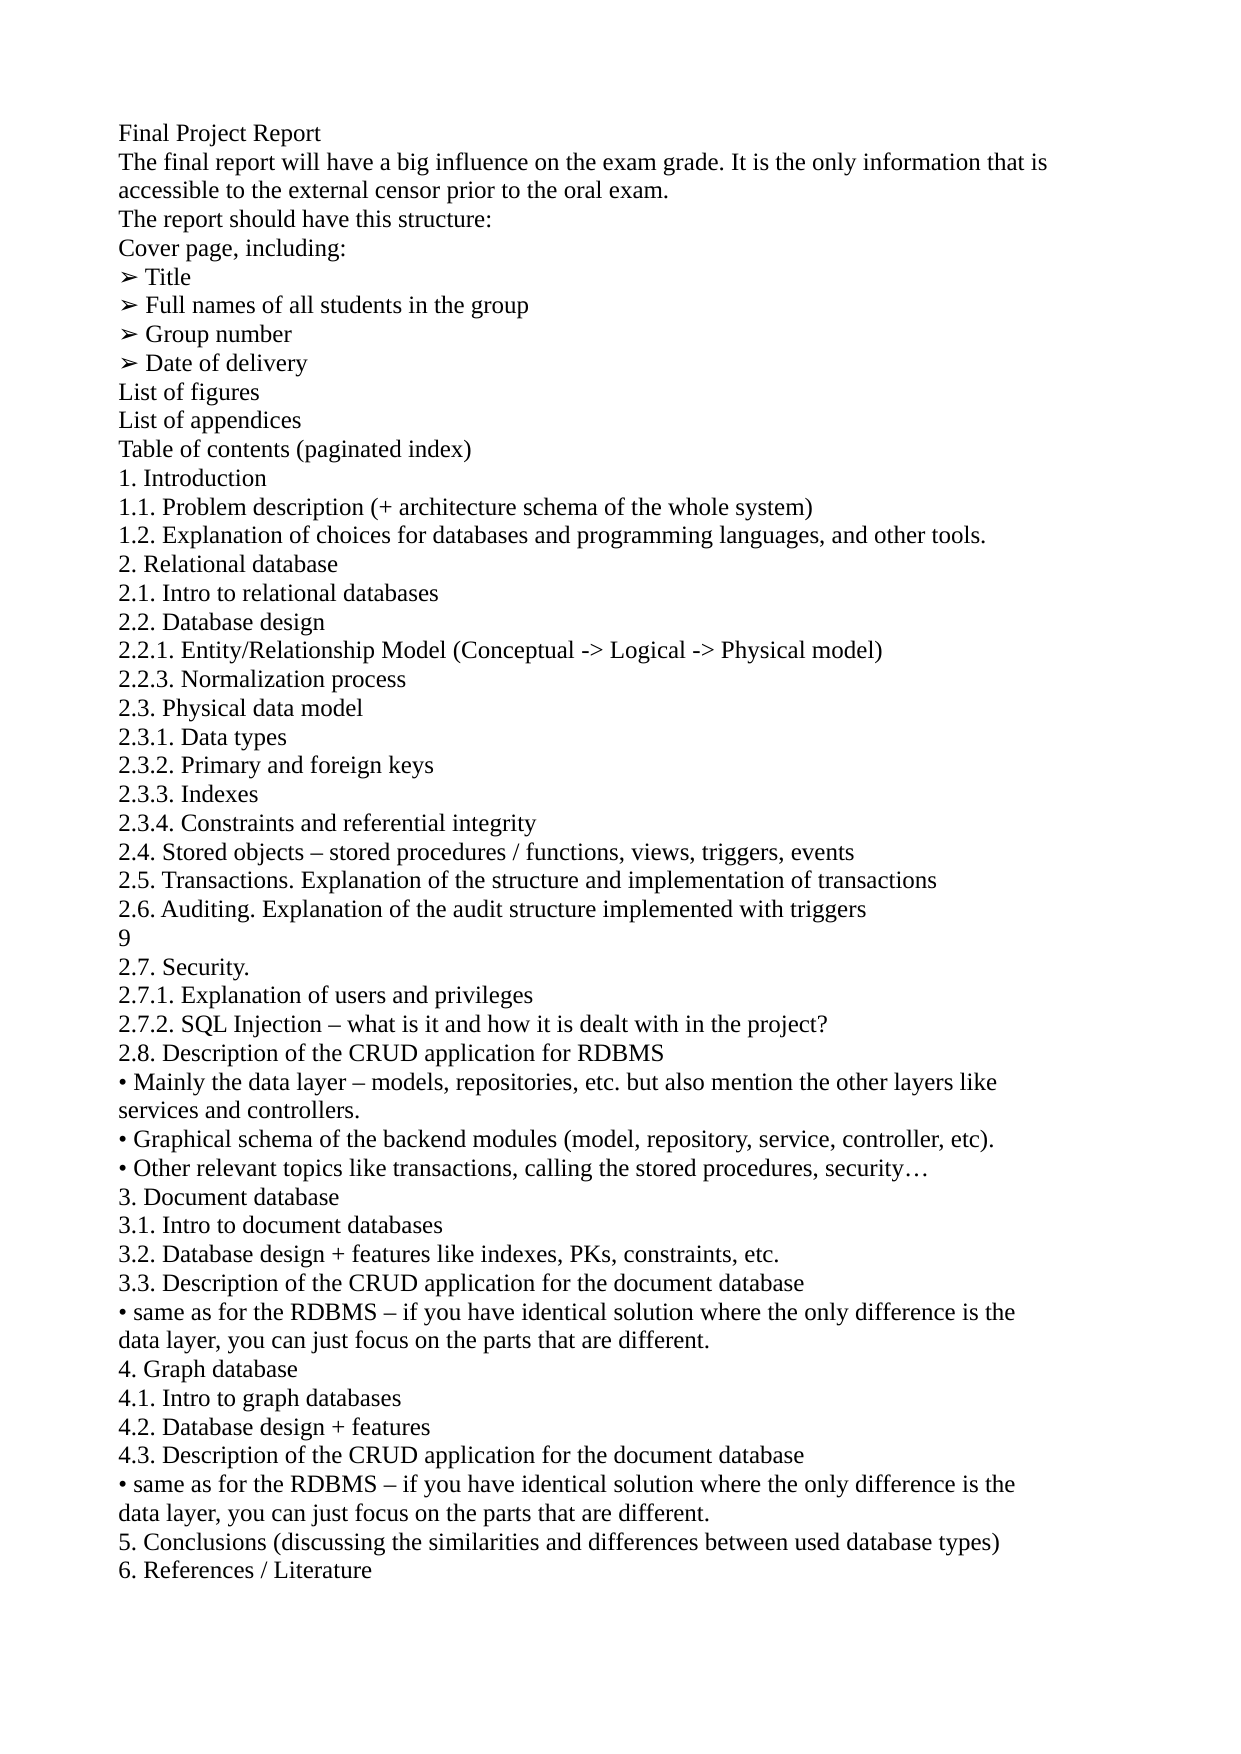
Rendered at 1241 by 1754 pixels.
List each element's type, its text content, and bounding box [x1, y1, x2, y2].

text 3.2. Database design + features like indexes, PKs, constraints, etc. [118, 1239, 1122, 1268]
text 4.2. Database design + features [118, 1412, 1122, 1441]
text 2.2.1. Entity/Relationship Model (Conceptual -> Logical -> Physical model) [118, 636, 1122, 664]
text data layer, you can just focus on the parts that are different. [118, 1498, 1122, 1527]
text • same as for the RDBMS – if you have identical solution where the only difference is the [118, 1297, 1122, 1326]
text 2.7. Security. [118, 952, 1122, 981]
text 2.3. Physical data model [118, 693, 1122, 722]
text accessible to the external censor prior to the oral exam. [118, 176, 1122, 204]
text data layer, you can just focus on the parts that are different. [118, 1326, 1122, 1354]
text 2.3.4. Constraints and referential integrity [118, 808, 1122, 837]
text Final Project Report [118, 118, 1122, 147]
text 2.8. Description of the CRUD application for RDBMS [118, 1038, 1122, 1067]
text • same as for the RDBMS – if you have identical solution where the only difference is the [118, 1469, 1122, 1498]
text 2.3.1. Data types [118, 722, 1122, 751]
text 2.1. Intro to relational databases [118, 578, 1122, 607]
text 3.3. Description of the CRUD application for the document database [118, 1268, 1122, 1297]
text 6. References / Literature [118, 1556, 1122, 1584]
text 2.5. Transactions. Explanation of the structure and implementation of transactions [118, 866, 1122, 894]
text 3.1. Intro to document databases [118, 1211, 1122, 1239]
text Table of contents (paginated index) [118, 434, 1122, 463]
text • Mainly the data layer – models, repositories, etc. but also mention the other layers like [118, 1067, 1122, 1096]
text The final report will have a big influence on the exam grade. It is the only information that is [118, 147, 1122, 176]
text 2.7.1. Explanation of users and privileges [118, 981, 1122, 1009]
text 5. Conclusions (discussing the similarities and differences between used database types) [118, 1527, 1122, 1556]
text ➢ Title [118, 262, 1122, 291]
text 2.4. Stored objects – stored procedures / functions, views, triggers, events [118, 837, 1122, 866]
text 3. Document database [118, 1182, 1122, 1211]
text 1.1. Problem description (+ architecture schema of the whole system) [118, 492, 1122, 521]
text ➢ Group number [118, 319, 1122, 348]
text 1. Introduction [118, 463, 1122, 492]
text 2.3.2. Primary and foreign keys [118, 751, 1122, 779]
text List of appendices [118, 406, 1122, 434]
text 2.2. Database design [118, 607, 1122, 636]
text Cover page, including: [118, 233, 1122, 262]
text 2.2.3. Normalization process [118, 664, 1122, 693]
text 4.3. Description of the CRUD application for the document database [118, 1441, 1122, 1469]
text 2.3.3. Indexes [118, 779, 1122, 808]
text 1.2. Explanation of choices for databases and programming languages, and other tools. [118, 521, 1122, 549]
text 4. Graph database [118, 1354, 1122, 1383]
text 2. Relational database [118, 549, 1122, 578]
text List of figures [118, 377, 1122, 406]
text • Graphical schema of the backend modules (model, repository, service, controller, etc). [118, 1124, 1122, 1153]
text ➢ Date of delivery [118, 348, 1122, 377]
text services and controllers. [118, 1096, 1122, 1124]
text 4.1. Intro to graph databases [118, 1383, 1122, 1412]
text The report should have this structure: [118, 204, 1122, 233]
text 2.7.2. SQL Injection – what is it and how it is dealt with in the project? [118, 1009, 1122, 1038]
text • Other relevant topics like transactions, calling the stored procedures, security… [118, 1153, 1122, 1182]
text ➢ Full names of all students in the group [118, 291, 1122, 319]
text 2.6. Auditing. Explanation of the audit structure implemented with triggers 9 [118, 894, 1122, 952]
